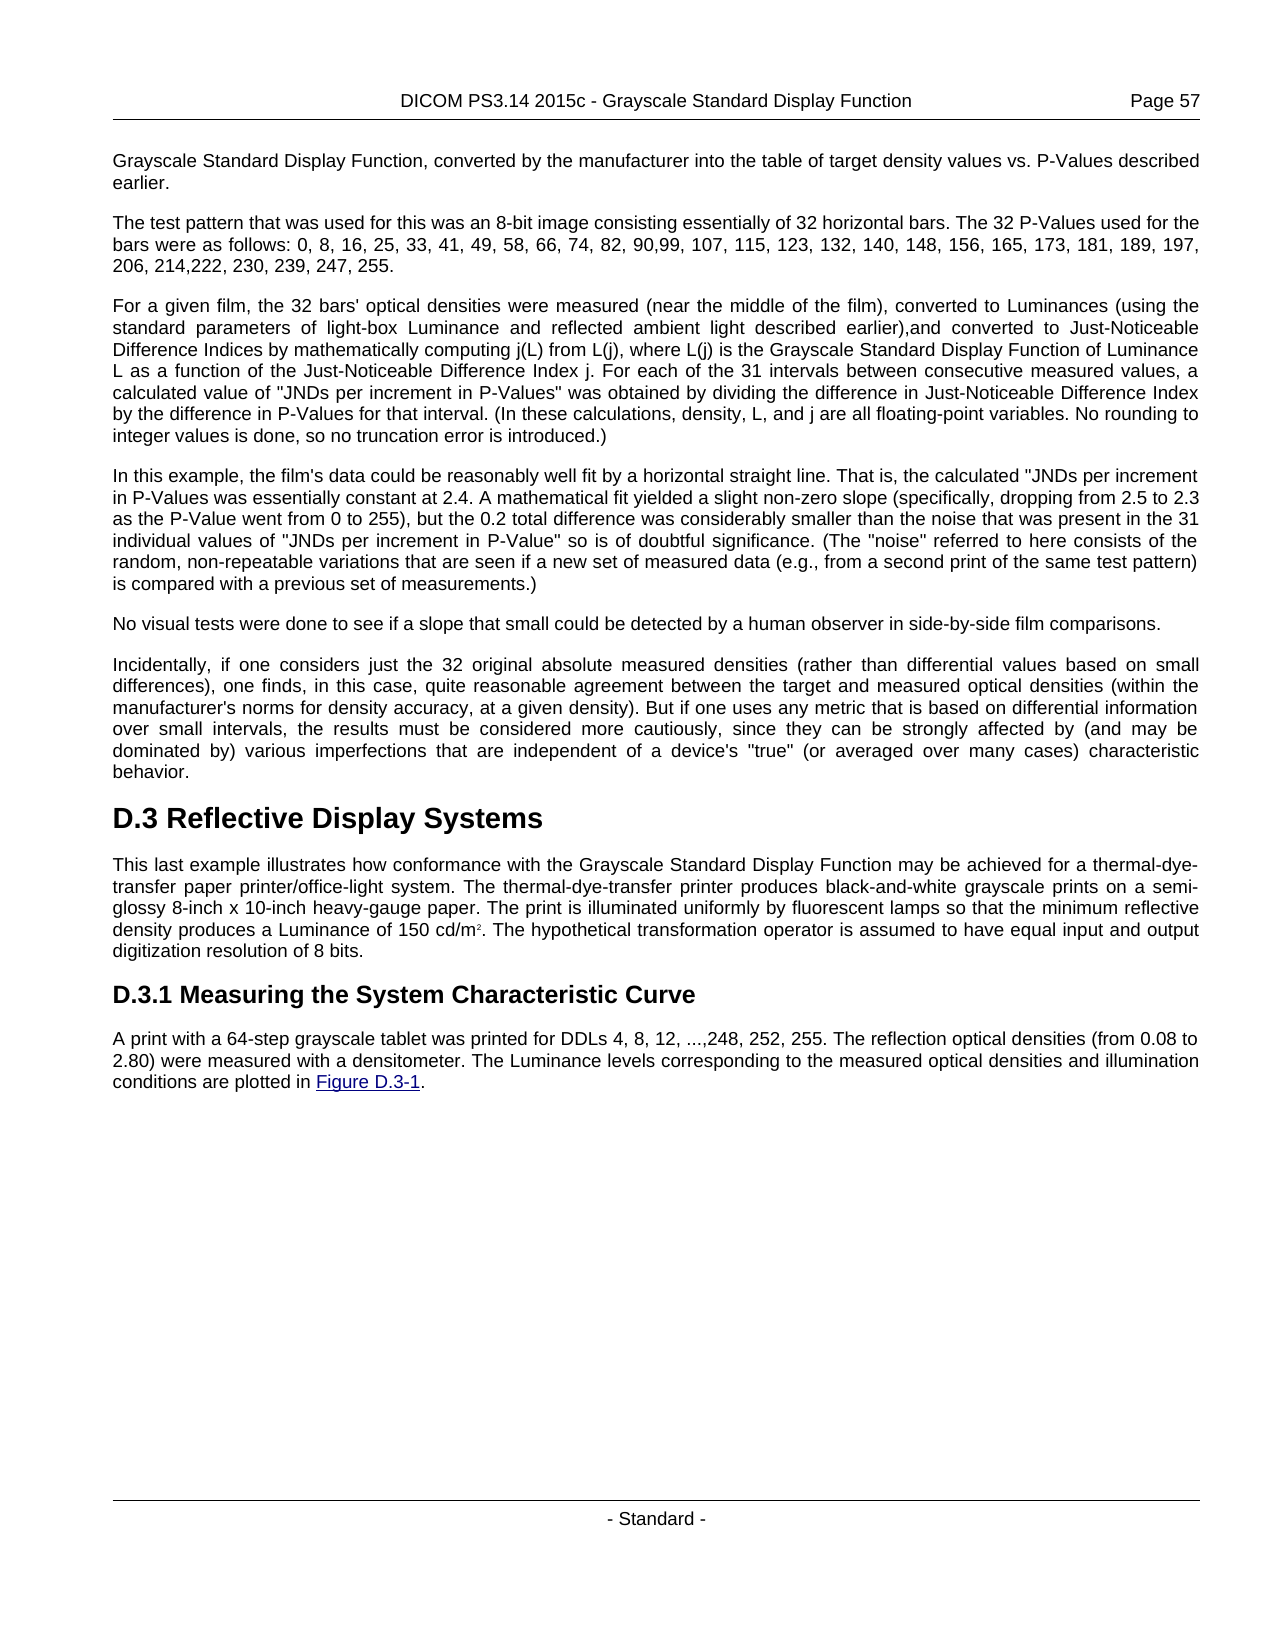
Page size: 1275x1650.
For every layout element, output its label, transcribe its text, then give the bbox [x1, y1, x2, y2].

text The test pattern that was used for this was an 8-bit image consisting essentially of 32 horizontal bars. The 32 P-Values used for the bars were as follows: 0, 8, 16, 25, 33, 41, 49, 58, 66, 74, 82, 90,99, 107, 115, 123, 132, 140, 148, 156, 165, 173, 181, 189, 197, 206, 214,222, 230, 239, 247, 255. [112, 212, 1200, 277]
text No visual tests were done to see if a slope that small could be detected by a human observer in side-by-side film comparisons. [112, 613, 1200, 635]
text Grayscale Standard Display Function, converted by the manufacturer into the table of target density values vs. P-Values described earlier. [112, 150, 1200, 193]
text This last example illustrates how conformance with the Grayscale Standard Display Function may be achieved for a thermal-dye-transfer paper printer/office-light system. The thermal-dye-transfer printer produces black-and-white grayscale prints on a semi-glossy 8-inch x 10-inch heavy-gauge paper. The print is illuminated uniformly by fluorescent lamps so that the minimum reflective density produces a Luminance of 150 cd/m2. The hypothetical transformation operator is assumed to have equal input and output digitization resolution of 8 bits. [112, 854, 1200, 962]
text For a given film, the 32 bars' optical densities were measured (near the middle of the film), converted to Luminances (using the standard parameters of light-box Luminance and reflected ambient light described earlier),and converted to Just-Noticeable Difference Indices by mathematically computing j(L) from L(j), where L(j) is the Grayscale Standard Display Function of Luminance L as a function of the Just-Noticeable Difference Index j. For each of the 31 intervals between consecutive measured values, a calculated value of "JNDs per increment in P-Values" was obtained by dividing the difference in Just-Noticeable Difference Index by the difference in P-Values for that interval. (In these calculations, density, L, and j are all floating-point variables. No rounding to integer values is done, so no truncation error is introduced.) [112, 295, 1200, 446]
text A print with a 64-step grayscale tablet was printed for DDLs 4, 8, 12, ...,248, 252, 255. The reflection optical densities (from 0.08 to 2.80) were measured with a densitometer. The Luminance levels corresponding to the measured optical densities and illumination conditions are plotted in Figure D.3-1. [112, 1028, 1200, 1093]
text In this example, the film's data could be reasonably well fit by a horizontal straight line. That is, the calculated "JNDs per increment in P-Values was essentially constant at 2.4. A mathematical fit yielded a slight non-zero slope (specifically, dropping from 2.5 to 2.3 as the P-Value went from 0 to 255), but the 0.2 total difference was considerably smaller than the noise that was present in the 31 individual values of "JNDs per increment in P-Value" so is of doubtful significance. (The "noise" referred to here consists of the random, non-repeatable variations that are seen if a new set of measured data (e.g., from a second print of the same test pattern) is compared with a previous set of measurements.) [112, 465, 1200, 594]
text D.3 Reflective Display Systems [112, 802, 1200, 835]
text D.3.1 Measuring the System Characteristic Curve [112, 980, 1200, 1009]
text Incidentally, if one considers just the 32 original absolute measured densities (rather than differential values based on small differences), one finds, in this case, quite reasonable agreement between the target and measured optical densities (within the manufacturer's norms for density accuracy, at a given density). But if one uses any metric that is based on differential information over small intervals, the results must be considered more cautiously, since they can be strongly affected by (and may be dominated by) various imperfections that are independent of a device's "true" (or averaged over many cases) characteristic behavior. [112, 653, 1200, 783]
